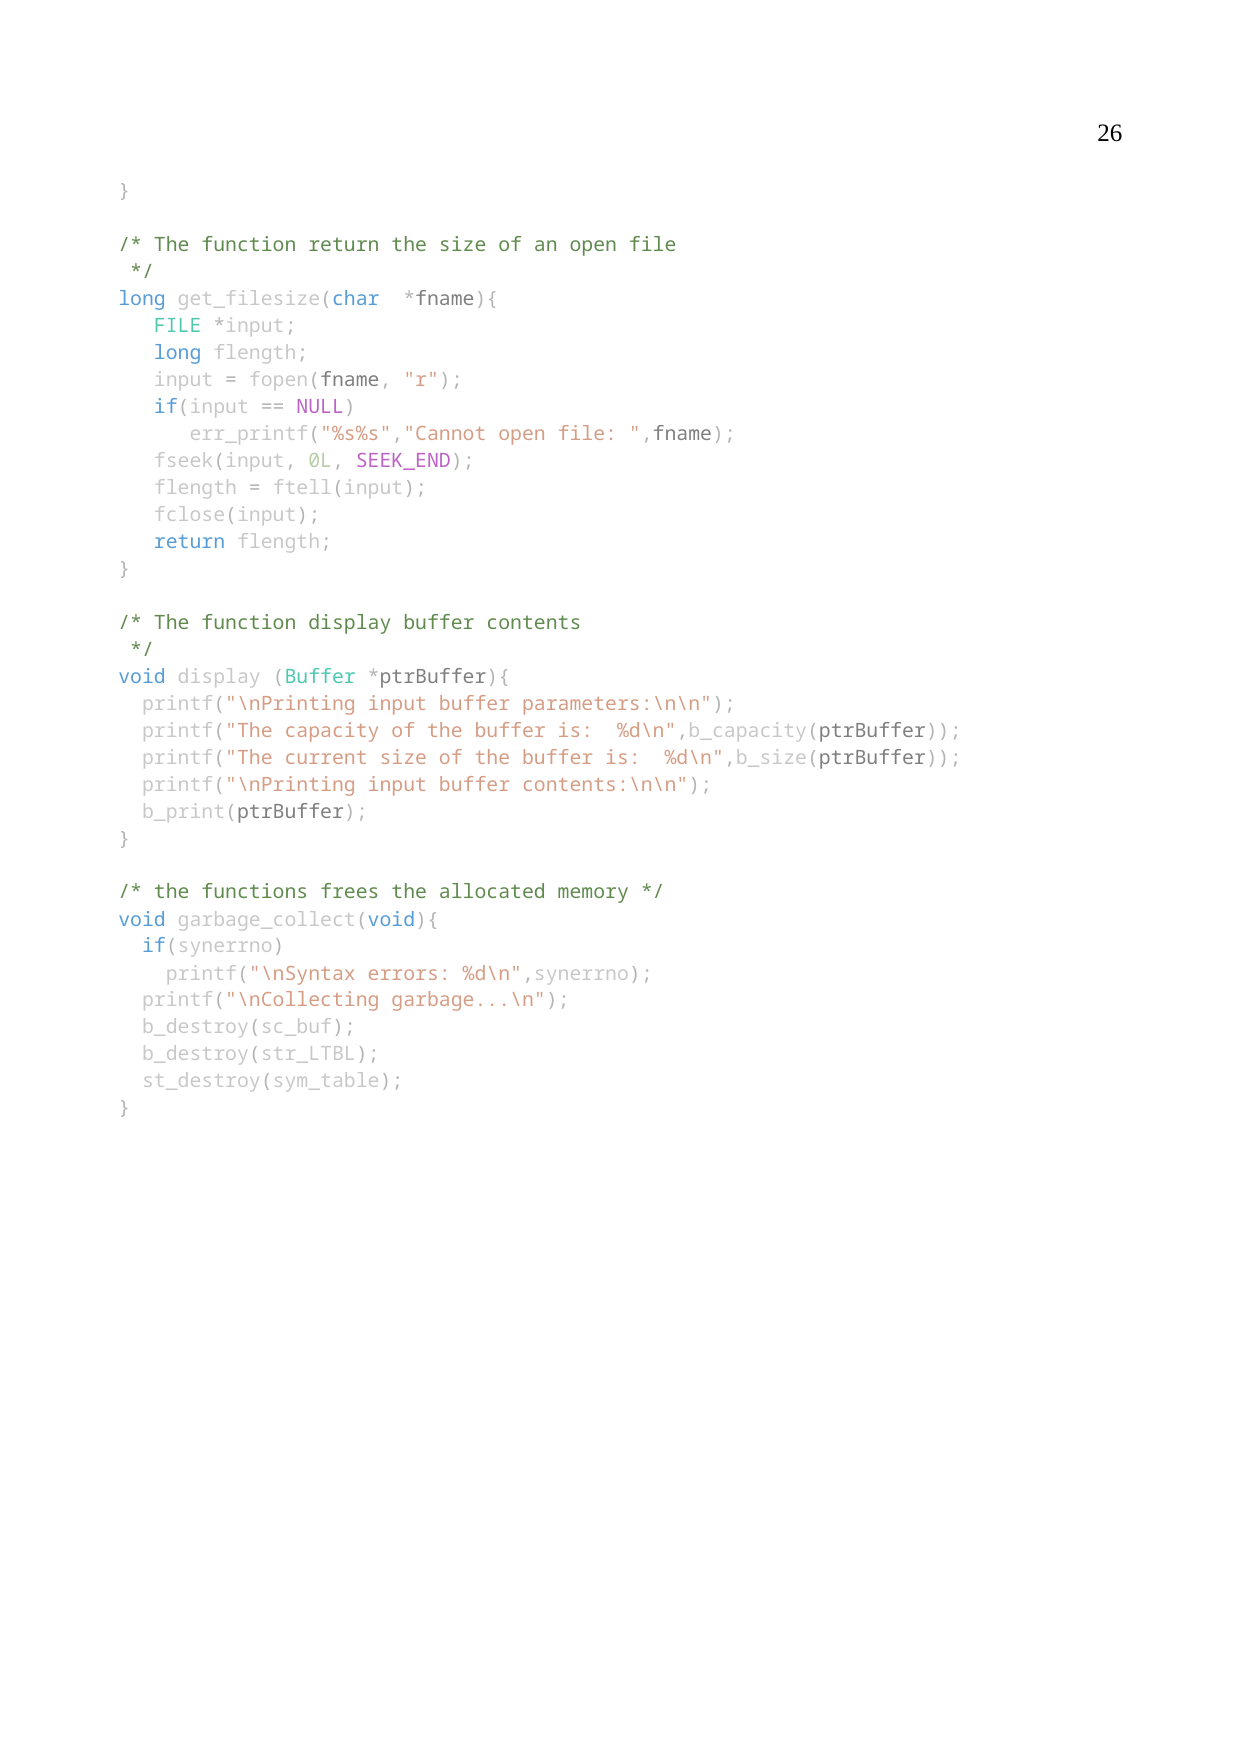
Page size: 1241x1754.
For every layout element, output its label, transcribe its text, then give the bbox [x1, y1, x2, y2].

text void garbage_collect(void){ [118, 905, 1122, 932]
text void display (Buffer *ptrBuffer){ [118, 662, 1122, 689]
text } [118, 824, 1122, 851]
text fclose(input); [118, 500, 1122, 527]
text if(input == NULL) [118, 392, 1122, 419]
text printf("The capacity of the buffer is: %d\n",b_capacity(ptrBuffer)); [118, 716, 1122, 743]
text printf("\nCollecting garbage...\n"); [118, 986, 1122, 1013]
text fseek(input, 0L, SEEK_END); [118, 446, 1122, 473]
text } [118, 554, 1122, 581]
text return flength; [118, 527, 1122, 554]
text b_destroy(sc_buf); [118, 1013, 1122, 1040]
text } [118, 1094, 1122, 1121]
text printf("\nPrinting input buffer parameters:\n\n"); [118, 689, 1122, 716]
text long flength; [118, 338, 1122, 365]
text FILE *input; [118, 311, 1122, 338]
text } [118, 176, 1122, 203]
text err_printf("%s%s","Cannot open file: ",fname); [118, 419, 1122, 446]
text */ [118, 257, 1122, 284]
text /* The function display buffer contents [118, 608, 1122, 635]
text printf("\nSyntax errors: %d\n",synerrno); [118, 959, 1122, 986]
text b_print(ptrBuffer); [118, 797, 1122, 824]
text b_destroy(str_LTBL); [118, 1040, 1122, 1067]
text if(synerrno) [118, 932, 1122, 959]
text long get_filesize(char *fname){ [118, 284, 1122, 311]
text st_destroy(sym_table); [118, 1067, 1122, 1094]
text */ [118, 635, 1122, 662]
text printf("The current size of the buffer is: %d\n",b_size(ptrBuffer)); [118, 743, 1122, 770]
text input = fopen(fname, "r"); [118, 365, 1122, 392]
text printf("\nPrinting input buffer contents:\n\n"); [118, 770, 1122, 797]
text flength = ftell(input); [118, 473, 1122, 500]
text /* the functions frees the allocated memory */ [118, 878, 1122, 905]
text /* The function return the size of an open file [118, 230, 1122, 257]
